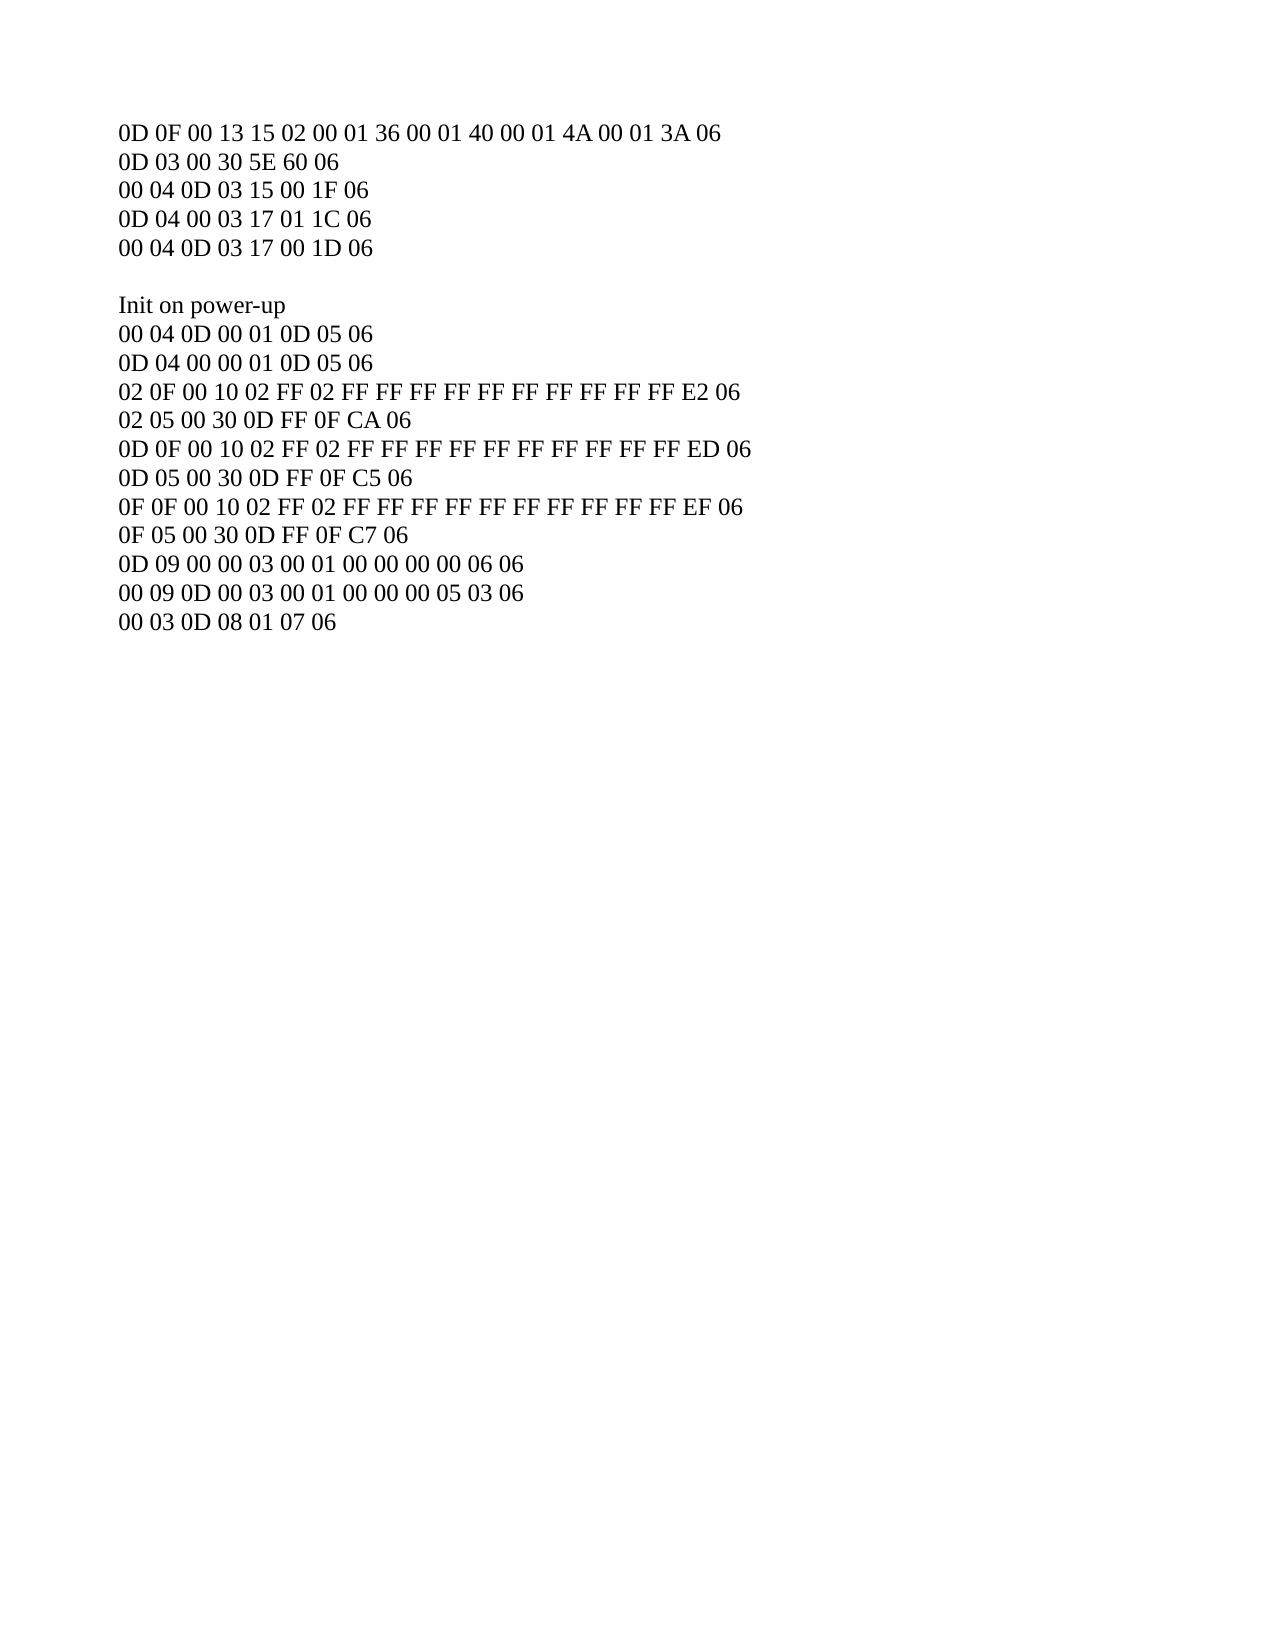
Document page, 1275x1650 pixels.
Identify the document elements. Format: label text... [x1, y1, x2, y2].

text 0F 0F 00 10 02 FF 02 FF FF FF FF FF FF FF FF FF FF EF 06 [118, 492, 1157, 521]
text 02 05 00 30 0D FF 0F CA 06 [118, 406, 1157, 434]
text 00 04 0D 03 15 00 1F 06 [118, 176, 1157, 204]
text 0D 05 00 30 0D FF 0F C5 06 [118, 463, 1157, 492]
text 02 0F 00 10 02 FF 02 FF FF FF FF FF FF FF FF FF FF E2 06 [118, 377, 1157, 406]
text 0F 05 00 30 0D FF 0F C7 06 [118, 521, 1157, 549]
text 0D 0F 00 10 02 FF 02 FF FF FF FF FF FF FF FF FF FF ED 06 [118, 434, 1157, 463]
text 00 04 0D 03 17 00 1D 06 [118, 233, 1157, 262]
text 0D 09 00 00 03 00 01 00 00 00 00 06 06 [118, 549, 1157, 578]
text Init on power-up [118, 291, 1157, 319]
text 00 03 0D 08 01 07 06 [118, 607, 1157, 636]
text 00 09 0D 00 03 00 01 00 00 00 05 03 06 [118, 578, 1157, 607]
text 0D 0F 00 13 15 02 00 01 36 00 01 40 00 01 4A 00 01 3A 06 [118, 118, 1157, 147]
text 0D 04 00 03 17 01 1C 06 [118, 204, 1157, 233]
text 00 04 0D 00 01 0D 05 06 [118, 319, 1157, 348]
text 0D 04 00 00 01 0D 05 06 [118, 348, 1157, 377]
text 0D 03 00 30 5E 60 06 [118, 147, 1157, 176]
